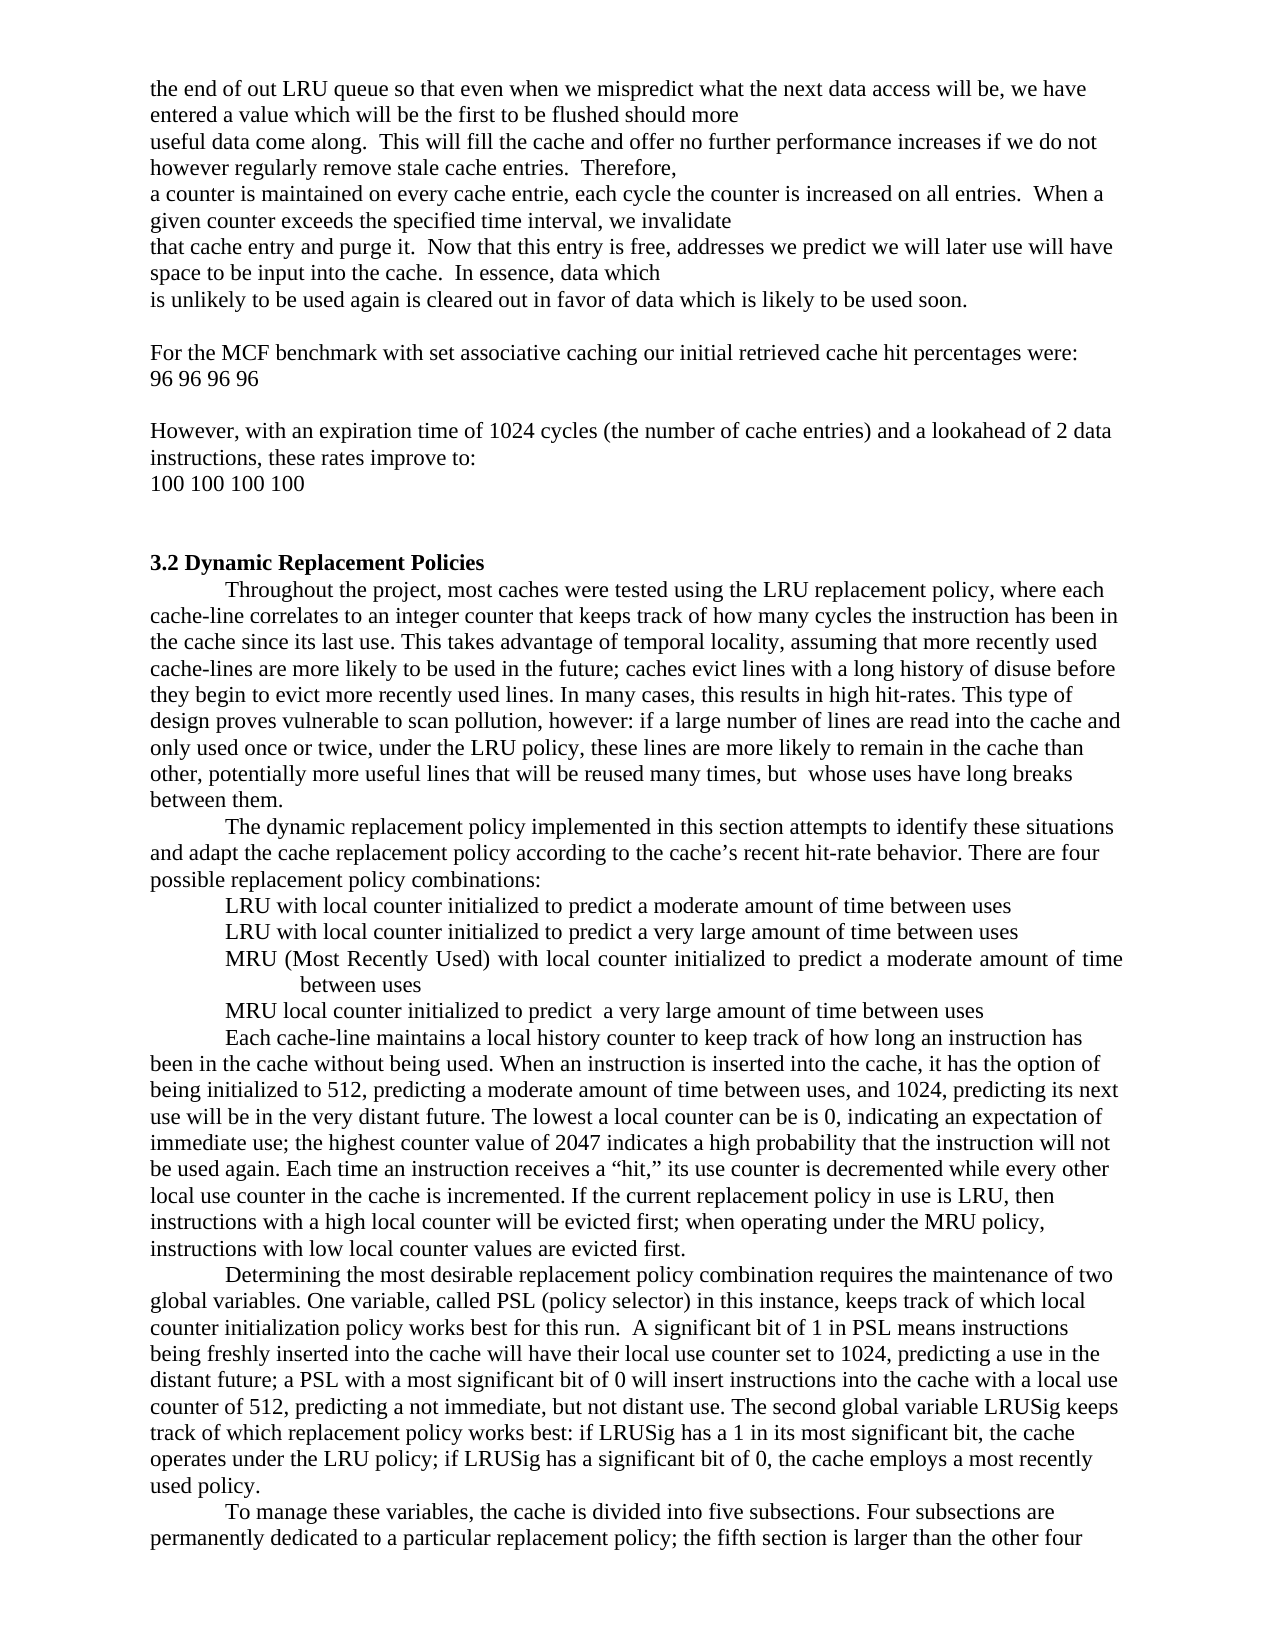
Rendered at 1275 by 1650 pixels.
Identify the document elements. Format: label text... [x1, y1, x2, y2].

text The dynamic replacement policy implemented in this section attempts to identify these situations and adapt the cache replacement policy according to the cache’s recent hit-rate behavior. There are four possible replacement policy combinations: [150, 813, 1125, 892]
text 96 96 96 96 [150, 365, 1125, 391]
text useful data come along. This will fill the cache and offer no further performance increases if we do not however regularly remove stale cache entries. Therefore, [150, 128, 1125, 180]
list MRU (Most Recently Used) with local counter initialized to predict a moderate amount of time between uses [187, 945, 1125, 997]
text To manage these variables, the cache is divided into five subsections. Four subsections are permanently dedicated to a particular replacement policy; the fifth section is larger than the other four [150, 1498, 1125, 1551]
text is unlikely to be used again is cleared out in favor of data which is likely to be used soon. [150, 286, 1125, 312]
text a counter is maintained on every cache entrie, each cycle the counter is increased on all entries. When a given counter exceeds the specified time interval, we invalidate [150, 180, 1125, 233]
text the end of out LRU queue so that even when we mispredict what the next data access will be, we have entered a value which will be the first to be flushed should more [150, 75, 1125, 128]
text that cache entry and purge it. Now that this entry is free, addresses we predict we will later use will have space to be input into the cache. In essence, data which [150, 233, 1125, 286]
text Determining the most desirable replacement policy combination requires the maintenance of two global variables. One variable, called PSL (policy selector) in this instance, keeps track of which local counter initialization policy works best for this run. A significant bit of 1 in PSL means instructions being freshly inserted into the cache will have their local use counter set to 1024, predicting a use in the distant future; a PSL with a most significant bit of 0 will insert instructions into the cache with a local use counter of 512, predicting a not immediate, but not distant use. The second global variable LRUSig keeps track of which replacement policy works best: if LRUSig has a 1 in its most significant bit, the cache operates under the LRU policy; if LRUSig has a significant bit of 0, the cache employs a most recently used policy. [150, 1261, 1125, 1498]
text For the MCF benchmark with set associative caching our initial retrieved cache hit percentages were: [150, 338, 1125, 365]
text However, with an expiration time of 1024 cycles (the number of cache entries) and a lookahead of 2 data instructions, these rates improve to: [150, 418, 1125, 470]
text Throughout the project, most caches were tested using the LRU replacement policy, where each cache-line correlates to an integer counter that keeps track of how many cycles the instruction has been in the cache since its last use. This takes advantage of temporal locality, assuming that more recently used cache-lines are more likely to be used in the future; caches evict lines with a long history of disuse before they begin to evict more recently used lines. In many cases, this results in high hit-rates. This type of design proves vulnerable to scan pollution, however: if a large number of lines are read into the cache and only used once or twice, under the LRU policy, these lines are more likely to remain in the cache than other, potentially more useful lines that will be reused many times, but whose uses have long breaks between them. [150, 576, 1125, 813]
text 100 100 100 100 [150, 470, 1125, 497]
list MRU local counter initialized to predict a very large amount of time between uses [187, 997, 1125, 1024]
text 3.2 Dynamic Replacement Policies [150, 549, 1125, 576]
list LRU with local counter initialized to predict a very large amount of time between uses [187, 918, 1125, 945]
text Each cache-line maintains a local history counter to keep track of how long an instruction has been in the cache without being used. When an instruction is inserted into the cache, it has the option of being initialized to 512, predicting a moderate amount of time between uses, and 1024, predicting its next use will be in the very distant future. The lowest a local counter can be is 0, indicating an expectation of immediate use; the highest counter value of 2047 indicates a high probability that the instruction will not be used again. Each time an instruction receives a “hit,” its use counter is decremented while every other local use counter in the cache is incremented. If the current replacement policy in use is LRU, then instructions with a high local counter will be evicted first; when operating under the MRU policy, instructions with low local counter values are evicted first. [150, 1024, 1125, 1261]
list LRU with local counter initialized to predict a moderate amount of time between uses [187, 892, 1125, 918]
